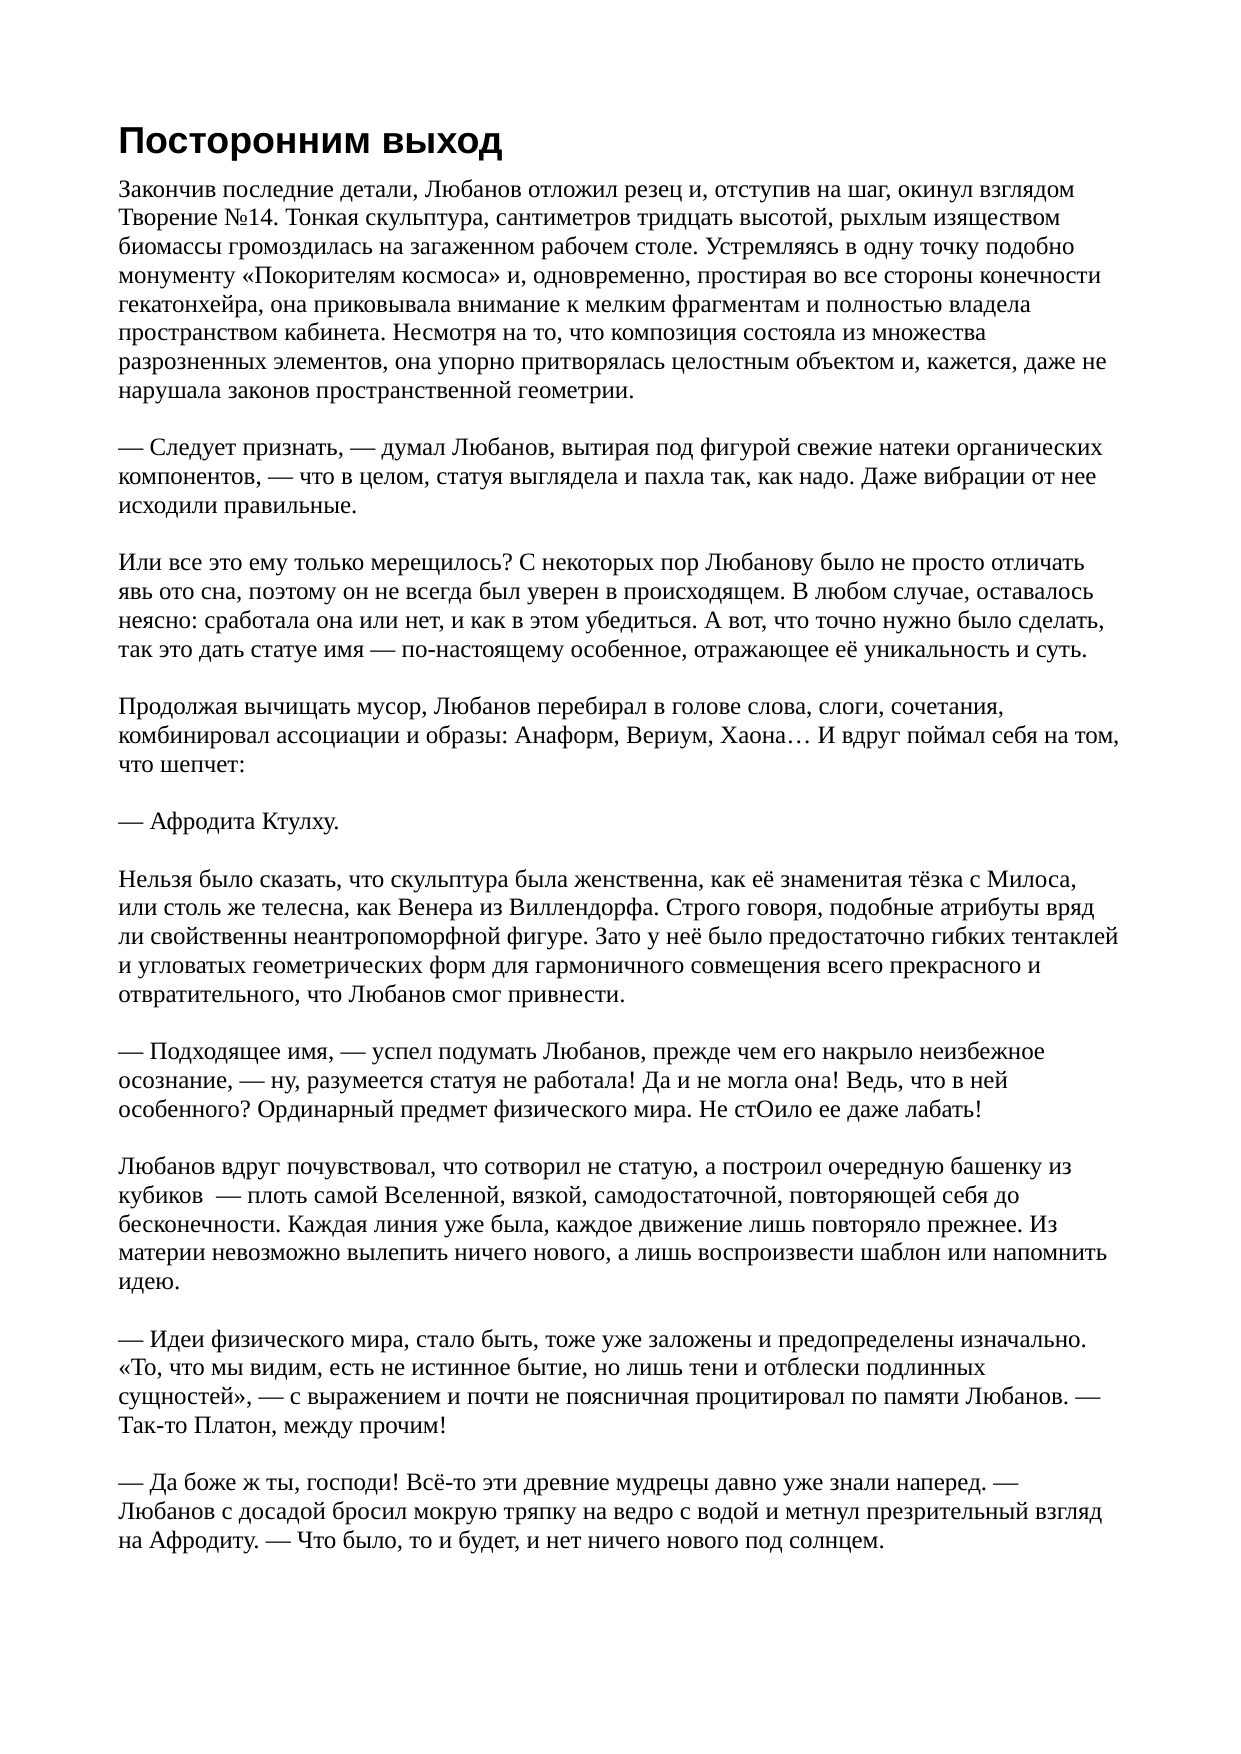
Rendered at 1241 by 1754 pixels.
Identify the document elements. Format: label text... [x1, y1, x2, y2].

text — Подходящее имя, — успел подумать Любанов, прежде чем его накрыло неизбежное осознание, — ну, разумеется статуя не работала! Да и не могла она! Ведь, что в ней особенного? Ординарный предмет физического мира. Не стОило ее даже лабать! [118, 1036, 1122, 1122]
text — Идеи физического мира, стало быть, тоже уже заложены и предопределены изначально. «То, что мы видим, есть не истинное бытие, но лишь тени и отблески подлинных сущностей», — с выражением и почти не поясничная процитировал по памяти Любанов. — Так-то Платон, между прочим! [118, 1324, 1122, 1439]
text — Следует признать, — думал Любанов, вытирая под фигурой свежие натеки органических компонентов, — что в целом, статуя выглядела и пахла так, как надо. Даже вибрации от нее исходили правильные. [118, 432, 1122, 519]
text Любанов вдруг почувствовал, что сотворил не статую, а построил очередную башенку из кубиков — плоть самой Вселенной, вязкой, самодостаточной, повторяющей себя до бесконечности. Каждая линия уже была, каждое движение лишь повторяло прежнее. Из материи невозможно вылепить ничего нового, а лишь воспроизвести шаблон или напомнить идею. [118, 1151, 1122, 1295]
text Закончив последние детали, Любанов отложил резец и, отступив на шаг, окинул взглядом Творение №14. Тонкая скульптура, сантиметров тридцать высотой, рыхлым изяществом биомассы громоздилась на загаженном рабочем столе. Устремляясь в одну точку подобно монументу «Покорителям космоса» и, одновременно, простирая во все стороны конечности гекатонхейра, она приковывала внимание к мелким фрагментам и полностью владела пространством кабинета. Несмотря на то, что композиция состояла из множества разрозненных элементов, она упорно притворялась целостным объектом и, кажется, даже не нарушала законов пространственной геометрии. [118, 174, 1122, 404]
text Или все это ему только мерещилось? С некоторых пор Любанову было не просто отличать явь ото сна, поэтому он не всегда был уверен в происходящем. В любом случае, оставалось неясно: сработала она или нет, и как в этом убедиться. А вот, что точно нужно было сделать, так это дать статуе имя — по-настоящему особенное, отражающее её уникальность и суть. [118, 547, 1122, 662]
text — Афродита Ктулху. [118, 806, 1122, 835]
text — Да боже ж ты, господи! Всё-то эти древние мудрецы давно уже знали наперед. — Любанов с досадой бросил мокрую тряпку на ведро с водой и метнул презрительный взгляд на Афродиту. — Что было, то и будет, и нет ничего нового под солнцем. [118, 1467, 1122, 1554]
text Продолжая вычищать мусор, Любанов перебирал в голове слова, слоги, сочетания, комбинировал ассоциации и образы: Анаформ, Вериум, Хаона… И вдруг поймал себя на том, что шепчет: [118, 691, 1122, 806]
subtitle Посторонним выход [118, 118, 1122, 161]
text Нельзя было сказать, что скульптура была женственна, как её знаменитая тёзка с Милоса, или столь же телесна, как Венера из Виллендорфа. Строго говоря, подобные атрибуты вряд ли свойственны неантропоморфной фигуре. Зато у неё было предостаточно гибких тентаклей и угловатых геометрических форм для гармоничного совмещения всего прекрасного и отвратительного, что Любанов смог привнести. [118, 864, 1122, 1007]
